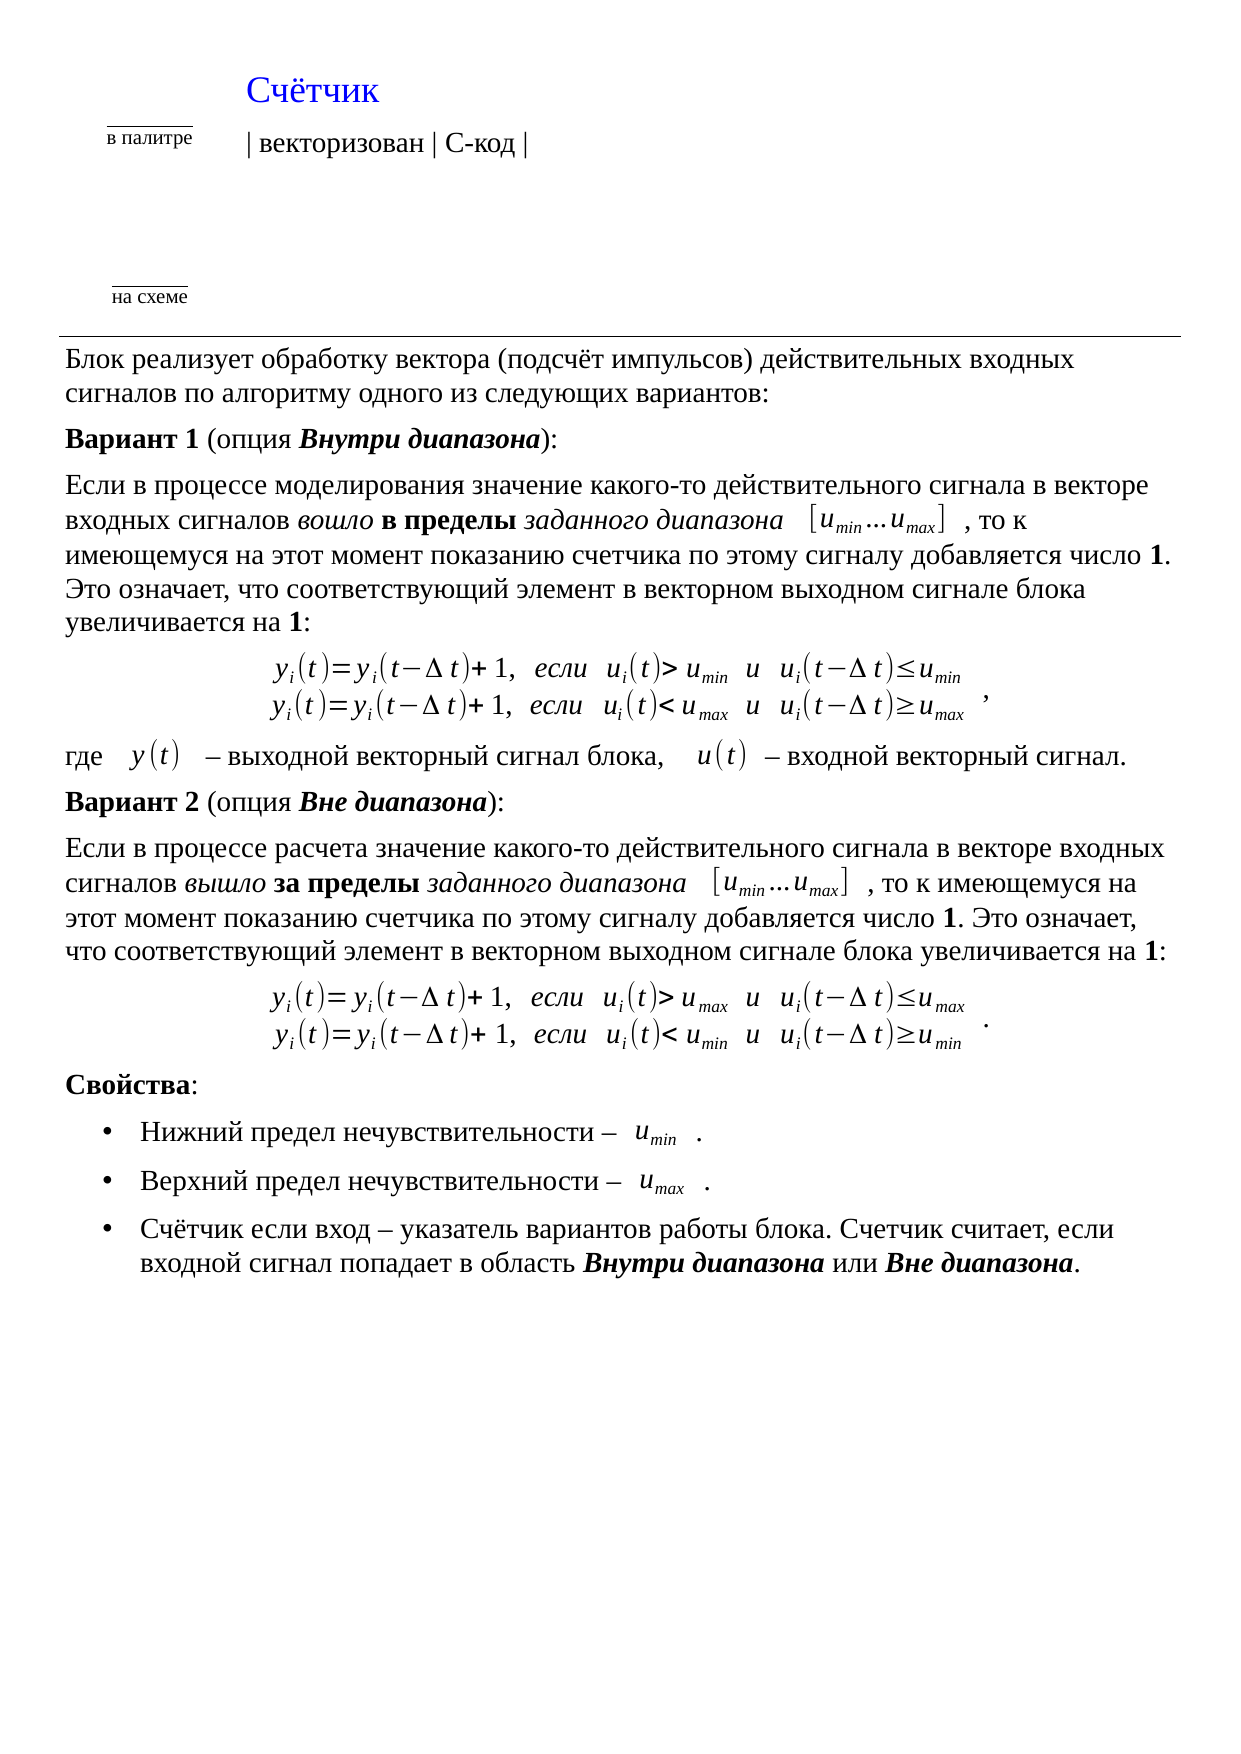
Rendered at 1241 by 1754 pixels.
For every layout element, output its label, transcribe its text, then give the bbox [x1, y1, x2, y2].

table_header [59, 59, 240, 119]
table_cell [240, 176, 1181, 278]
table_header Счётчик [240, 59, 1181, 119]
table_cell на схеме [59, 278, 240, 336]
table_cell Блок реализует обработку вектора (подсчёт импульсов) действительных входных сигналов по алгоритму одного из следующих вариантов: Вариант 1 (опция Внутри диапазона): Если в процессе моделирования значение какого-то действительного сигнала в векторе входных сигналов вошло в пределы заданного диапазона , то к имеющемуся на этот момент показанию счетчика по этому сигналу добавляется число 1. Это означает, что соответствующий элемент в векторном выходном сигнале блока увеличивается на 1: , где – выходной векторный сигнал блока, – входной векторный сигнал. Вариант 2 (опция Вне диапазона): Если в процессе расчета значение какого-то действительного сигнала в векторе входных сигналов вышло за пределы заданного диапазона , то к имеющемуся на этот момент показанию счетчика по этому сигналу добавляется число 1. Это означает, что соответствующий элемент в векторном выходном сигнале блока увеличивается на 1: . Свойства: Нижний предел нечувствительности –. Верхний предел нечувствительности –. Счётчик если вход – указатель вариантов работы блока. Счетчик считает, если входной сигнал попадает в область Внутри диапазона или Вне диапазона. [59, 337, 1181, 1297]
table_cell в палитре [59, 119, 240, 176]
table_cell [240, 278, 1181, 336]
table_cell [59, 176, 240, 278]
table_cell | векторизован | C-код | [240, 119, 1181, 176]
